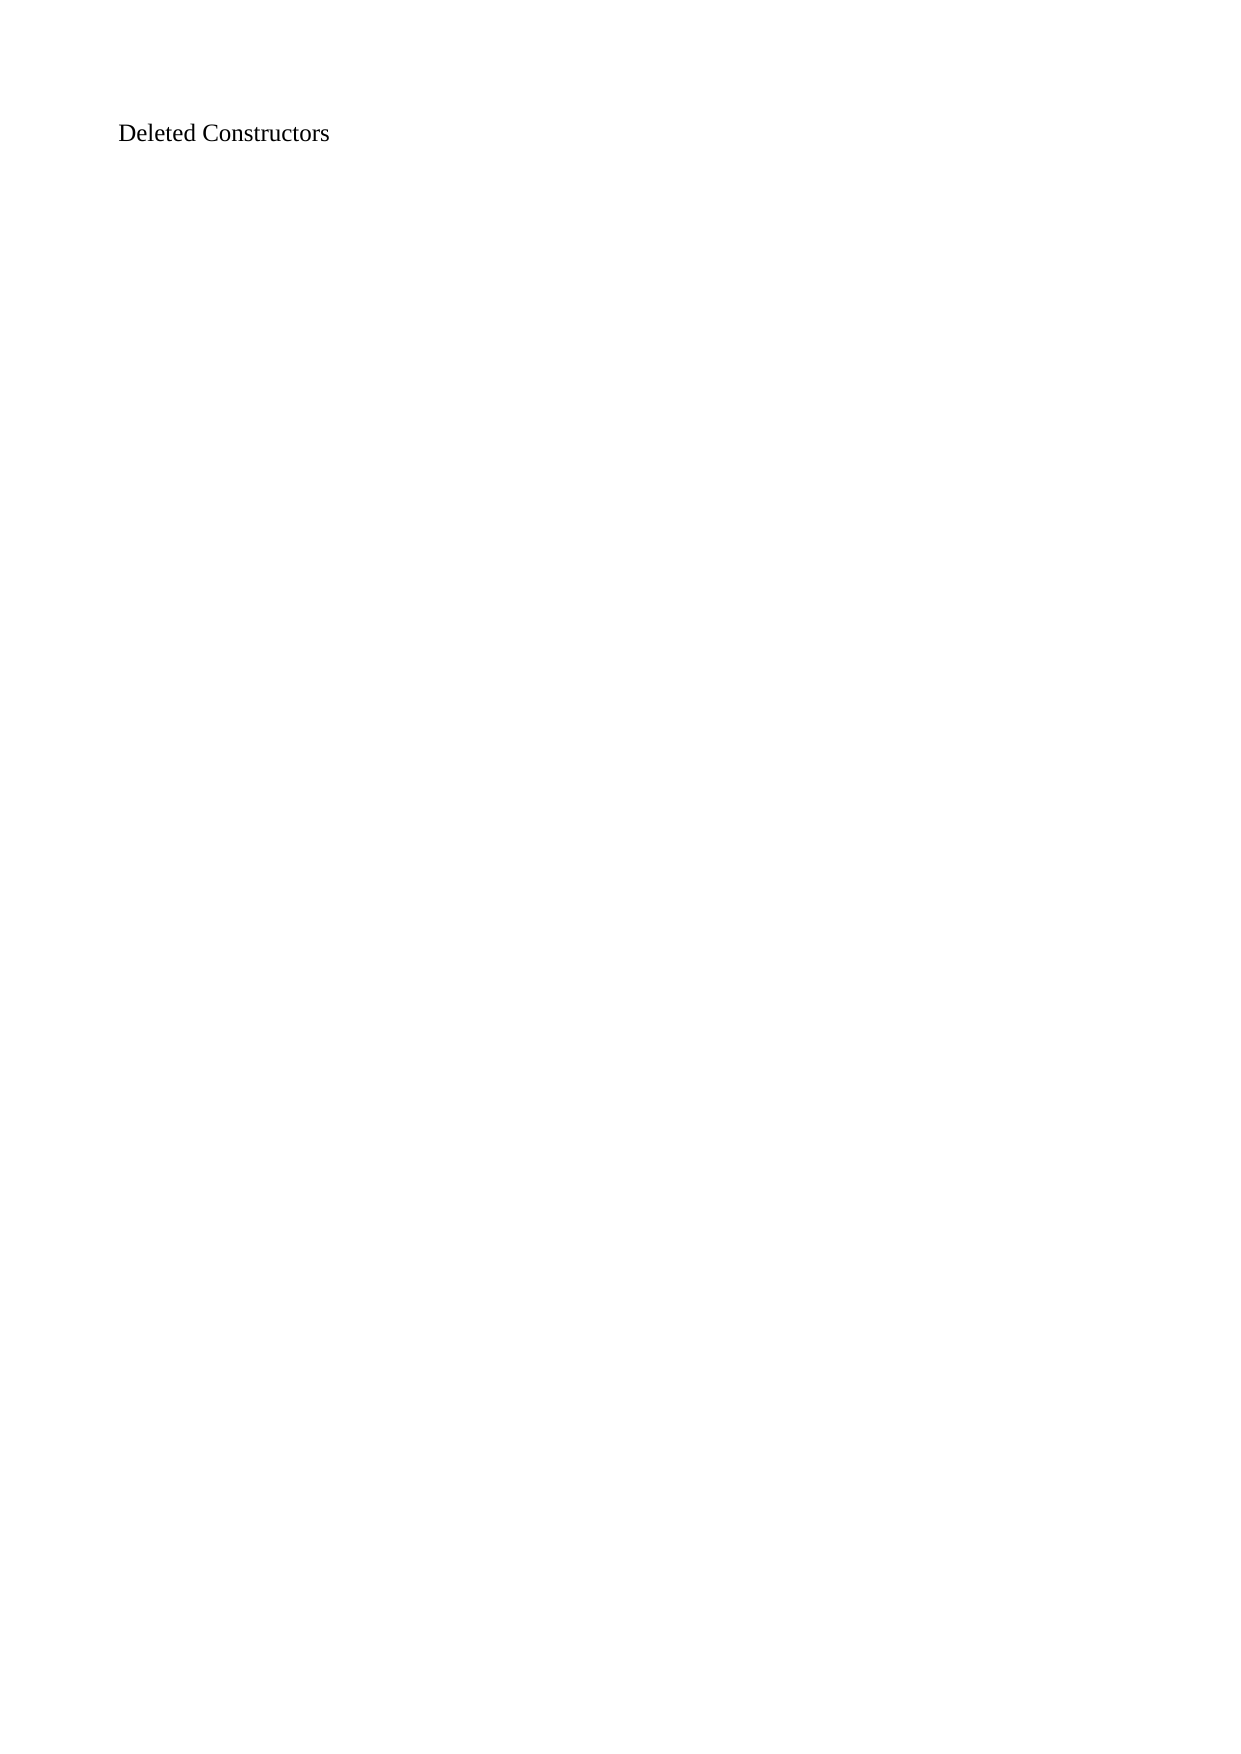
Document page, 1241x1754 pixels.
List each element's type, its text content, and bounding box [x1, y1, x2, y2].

text Deleted Constructors [118, 118, 1122, 147]
